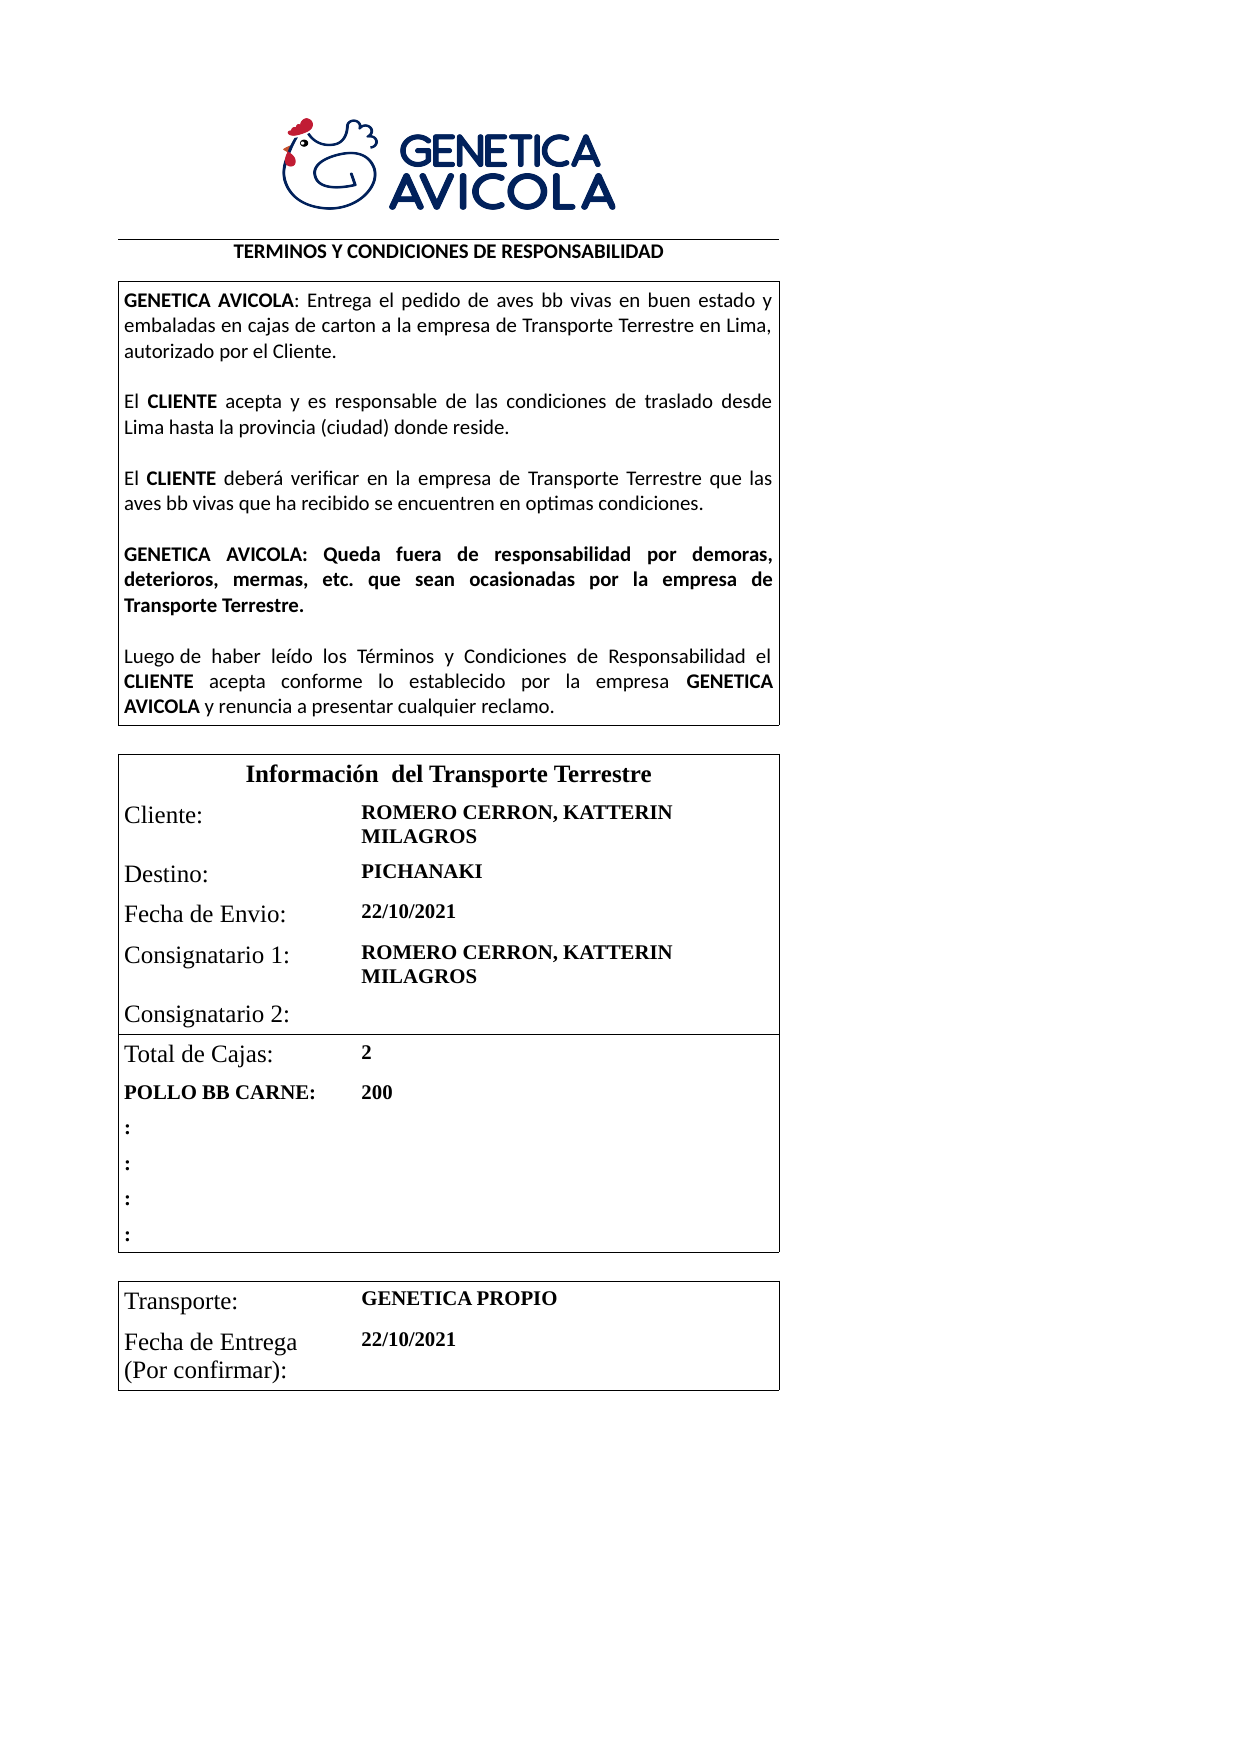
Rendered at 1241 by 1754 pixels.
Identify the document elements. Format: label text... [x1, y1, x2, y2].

table_cell Destino: [119, 854, 356, 894]
table_cell [356, 994, 779, 1034]
table_cell GENETICA AVICOLA: Entrega el pedido de aves bb vivas en buen estado y embaladas en cajas de carton a la empresa de Transporte Terrestre en Lima, autorizado por el Cliente. El CLIENTE acepta y es responsable de las condiciones de traslado desde Lima hasta la provincia (ciudad) donde reside. El CLIENTE deberá verificar en la empresa de Transporte Terrestre que las aves bb vivas que ha recibido se encuentren en optimas condiciones. GENETICA AVICOLA: Queda fuera de responsabilidad por demoras, deterioros, mermas, etc. que sean ocasionadas por la empresa de Transporte Terrestre. Luego de haber leído los Términos y Condiciones de Responsabilidad el CLIENTE acepta conforme lo establecido por la empresa GENETICA AVICOLA y renuncia a presentar cualquier reclamo. [119, 282, 779, 725]
table_cell Consignatario 2: [119, 994, 356, 1034]
table_cell ROMERO CERRON, KATTERIN MILAGROS [356, 934, 779, 993]
table_cell [118, 1253, 356, 1281]
table_cell Fecha de Envio: [119, 894, 356, 934]
table_cell Cliente: [119, 794, 356, 853]
table_cell 22/10/2021 [356, 894, 779, 934]
table_cell [356, 1110, 779, 1145]
table_header Información del Transporte Terrestre [119, 755, 779, 794]
picture [282, 118, 616, 210]
table_cell PICHANAKI [356, 854, 779, 894]
table_cell : [119, 1216, 356, 1252]
table_cell 22/10/2021 [356, 1321, 779, 1390]
table_cell 200 [356, 1074, 779, 1109]
table_cell : [119, 1145, 356, 1181]
table_cell POLLO BB CARNE: [119, 1074, 356, 1109]
table_header TERMINOS Y CONDICIONES DE RESPONSABILIDAD [118, 240, 779, 281]
table_cell Total de Cajas: [119, 1035, 356, 1074]
table_cell [356, 1145, 779, 1181]
table_cell 2 [356, 1035, 779, 1074]
table_cell [356, 1181, 779, 1216]
table_cell Fecha de Entrega (Por confirmar): [119, 1321, 356, 1390]
table_cell [356, 1253, 779, 1281]
table_cell : [119, 1110, 356, 1145]
table_cell : [119, 1181, 356, 1216]
table_cell Transporte: [119, 1282, 356, 1321]
table_cell ROMERO CERRON, KATTERIN MILAGROS [356, 794, 779, 853]
table_cell [356, 1216, 779, 1252]
table_cell GENETICA PROPIO [356, 1282, 779, 1321]
table_cell Consignatario 1: [119, 934, 356, 993]
